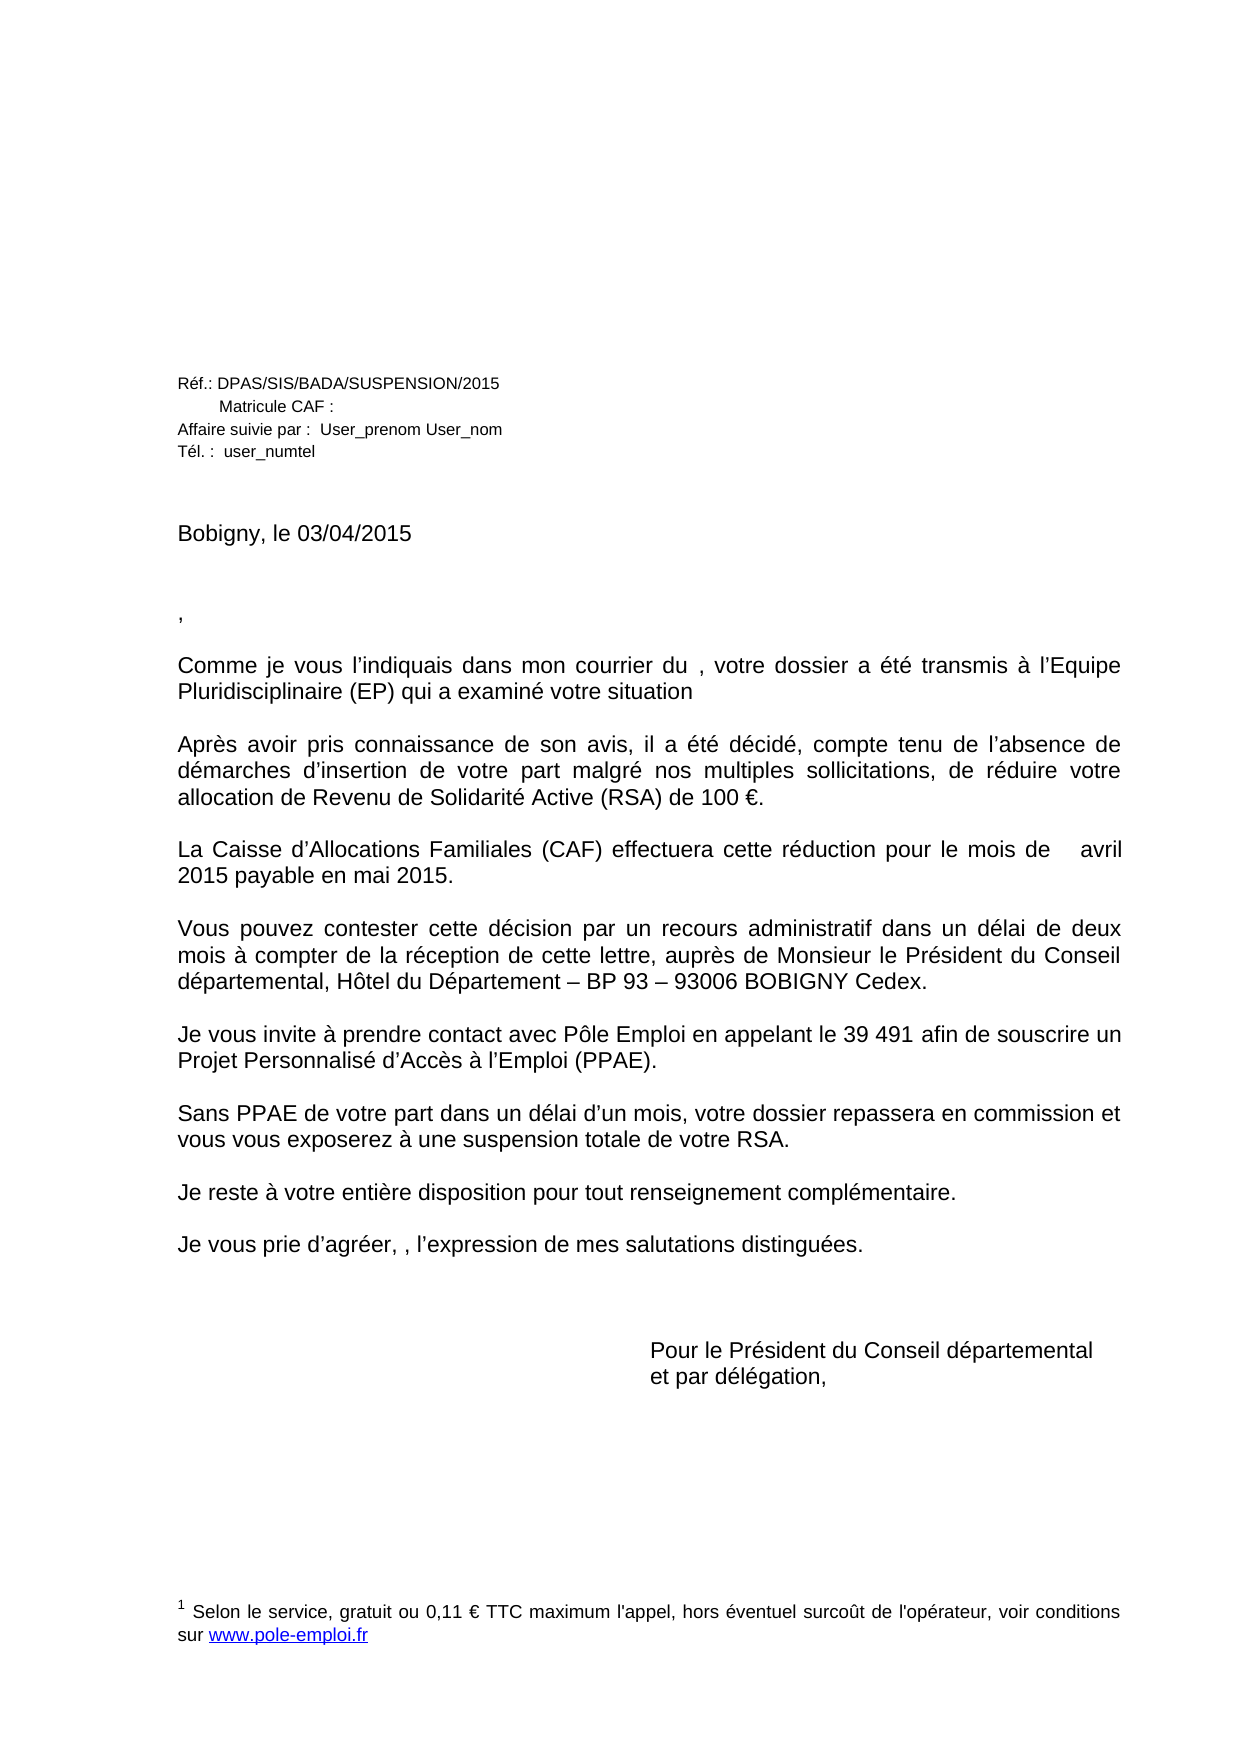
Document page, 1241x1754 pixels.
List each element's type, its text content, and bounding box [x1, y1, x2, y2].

table_cell [177, 271, 649, 371]
text Vous pouvez contester cette décision par un recours administratif dans un délai de deux mois à compter de la réception de cette lettre, auprès de Monsieur le Président du Conseil départemental, Hôtel du Département – BP 93 – 93006 BOBIGNY Cedex. [177, 915, 1122, 994]
table_cell Réf.: DPAS/SIS/BADA/SUSPENSION/2015 Matricule CAF : Affaire suivie par : user_prenom user_nom Tél. : user_numtel Bobigny, le 03/04/2015 [177, 371, 649, 546]
text Pour le Président du Conseil départemental [650, 1337, 1122, 1363]
text Sans PPAE de votre part dans un délai d’un mois, votre dossier repassera en commission et vous vous exposerez à une suspension totale de votre RSA. [177, 1100, 1122, 1152]
table_header [650, 233, 1122, 271]
text La Caisse d’Allocations Familiales (CAF) effectuera cette réduction pour le mois de avril 2015 payable en mai 2015. [177, 836, 1122, 889]
text et par délégation, [650, 1363, 1122, 1389]
table_header [177, 233, 649, 271]
table_cell [650, 371, 1122, 546]
text Comme je vous l’indiquais dans mon courrier du , votre dossier a été transmis à l’Equipe Pluridisciplinaire (EP) qui a examiné votre situation [177, 652, 1122, 704]
text Après avoir pris connaissance de son avis, il a été décidé, compte tenu de l’absence de démarches d’insertion de votre part malgré nos multiples sollicitations, de réduire votre allocation de Revenu de Solidarité Active (RSA) de 100 €. [177, 731, 1122, 810]
text , [177, 599, 1122, 625]
text Je vous prie d’agréer, , l’expression de mes salutations distinguées. [177, 1231, 1122, 1258]
table_cell [650, 271, 1122, 371]
text Je reste à votre entière disposition pour tout renseignement complémentaire. [177, 1179, 1122, 1205]
text Je vous invite à prendre contact avec Pôle Emploi en appelant le 39 491 afin de souscrire un Projet Personnalisé d’Accès à l’Emploi (PPAE). [177, 1021, 1122, 1073]
